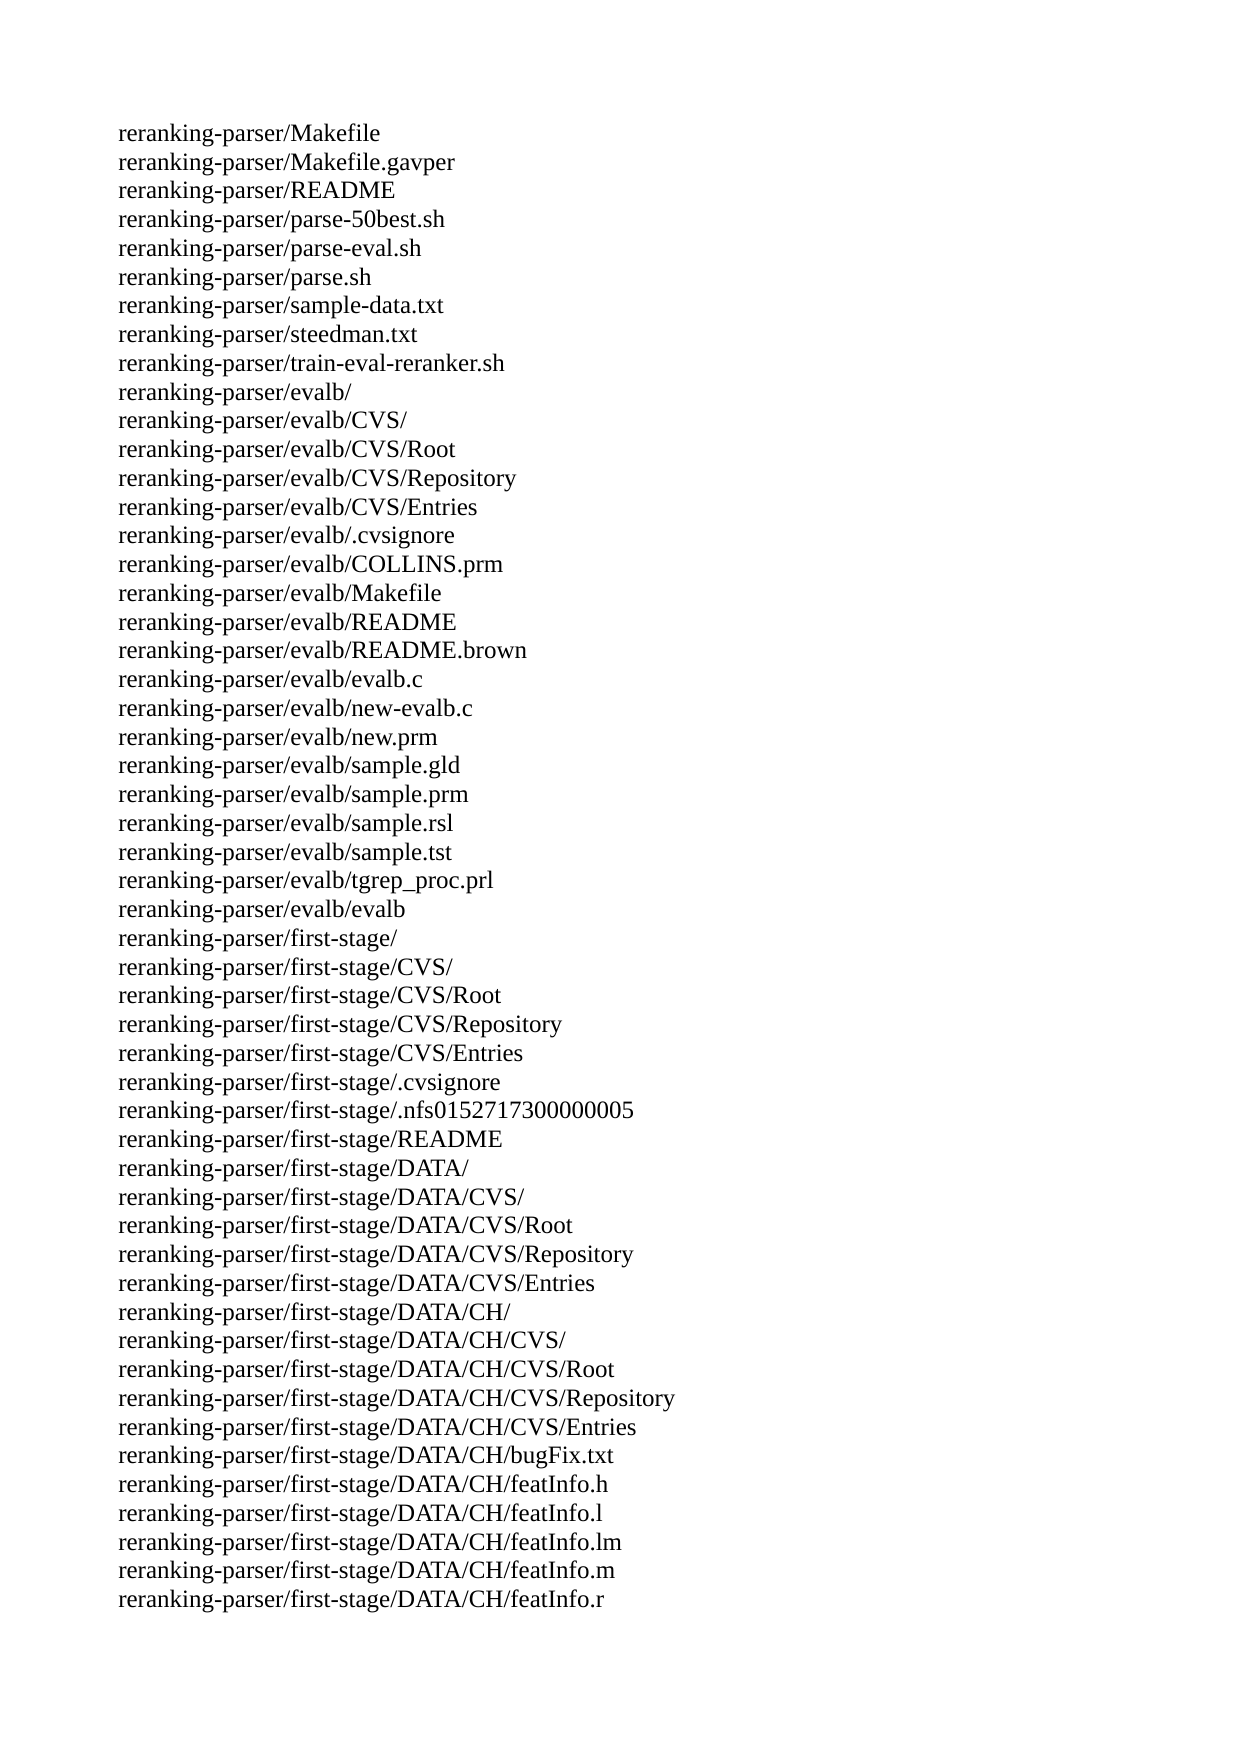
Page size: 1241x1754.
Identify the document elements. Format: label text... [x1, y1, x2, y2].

text reranking-parser/first-stage/DATA/CH/CVS/Repository [118, 1383, 1122, 1412]
text reranking-parser/first-stage/DATA/CH/bugFix.txt [118, 1441, 1122, 1469]
text reranking-parser/evalb/ [118, 377, 1122, 406]
text reranking-parser/first-stage/CVS/Repository [118, 1009, 1122, 1038]
text reranking-parser/first-stage/DATA/CH/featInfo.m [118, 1556, 1122, 1584]
text reranking-parser/first-stage/README [118, 1124, 1122, 1153]
text reranking-parser/evalb/evalb.c [118, 664, 1122, 693]
text reranking-parser/first-stage/DATA/CH/featInfo.h [118, 1469, 1122, 1498]
text reranking-parser/first-stage/DATA/CH/CVS/Entries [118, 1412, 1122, 1441]
text reranking-parser/README [118, 176, 1122, 204]
text reranking-parser/evalb/CVS/Entries [118, 492, 1122, 521]
text reranking-parser/first-stage/DATA/CH/featInfo.lm [118, 1527, 1122, 1556]
text reranking-parser/evalb/COLLINS.prm [118, 549, 1122, 578]
text reranking-parser/evalb/sample.rsl [118, 808, 1122, 837]
text reranking-parser/first-stage/.nfs0152717300000005 [118, 1096, 1122, 1124]
text reranking-parser/first-stage/DATA/CH/CVS/ [118, 1326, 1122, 1354]
text reranking-parser/evalb/Makefile [118, 578, 1122, 607]
text reranking-parser/first-stage/DATA/CVS/Entries [118, 1268, 1122, 1297]
text reranking-parser/first-stage/ [118, 923, 1122, 952]
text reranking-parser/first-stage/DATA/CH/CVS/Root [118, 1354, 1122, 1383]
text reranking-parser/sample-data.txt [118, 291, 1122, 319]
text reranking-parser/evalb/CVS/Root [118, 434, 1122, 463]
text reranking-parser/first-stage/DATA/CVS/Root [118, 1211, 1122, 1239]
text reranking-parser/first-stage/DATA/CH/featInfo.r [118, 1584, 1122, 1613]
text reranking-parser/first-stage/DATA/CH/ [118, 1297, 1122, 1326]
text reranking-parser/evalb/evalb [118, 894, 1122, 923]
text reranking-parser/evalb/README.brown [118, 636, 1122, 664]
text reranking-parser/train-eval-reranker.sh [118, 348, 1122, 377]
text reranking-parser/first-stage/DATA/CH/featInfo.l [118, 1498, 1122, 1527]
text reranking-parser/first-stage/.cvsignore [118, 1067, 1122, 1096]
text reranking-parser/evalb/CVS/Repository [118, 463, 1122, 492]
text reranking-parser/evalb/README [118, 607, 1122, 636]
text reranking-parser/first-stage/CVS/ [118, 952, 1122, 981]
text reranking-parser/parse-50best.sh [118, 204, 1122, 233]
text reranking-parser/evalb/sample.tst [118, 837, 1122, 866]
text reranking-parser/Makefile [118, 118, 1122, 147]
text reranking-parser/first-stage/CVS/Root [118, 981, 1122, 1009]
text reranking-parser/first-stage/CVS/Entries [118, 1038, 1122, 1067]
text reranking-parser/evalb/.cvsignore [118, 521, 1122, 549]
text reranking-parser/first-stage/DATA/CVS/Repository [118, 1239, 1122, 1268]
text reranking-parser/parse-eval.sh [118, 233, 1122, 262]
text reranking-parser/Makefile.gavper [118, 147, 1122, 176]
text reranking-parser/evalb/new-evalb.c [118, 693, 1122, 722]
text reranking-parser/steedman.txt [118, 319, 1122, 348]
text reranking-parser/evalb/new.prm [118, 722, 1122, 751]
text reranking-parser/parse.sh [118, 262, 1122, 291]
text reranking-parser/first-stage/DATA/ [118, 1153, 1122, 1182]
text reranking-parser/evalb/CVS/ [118, 406, 1122, 434]
text reranking-parser/evalb/sample.gld [118, 751, 1122, 779]
text reranking-parser/first-stage/DATA/CVS/ [118, 1182, 1122, 1211]
text reranking-parser/evalb/sample.prm [118, 779, 1122, 808]
text reranking-parser/evalb/tgrep_proc.prl [118, 866, 1122, 894]
